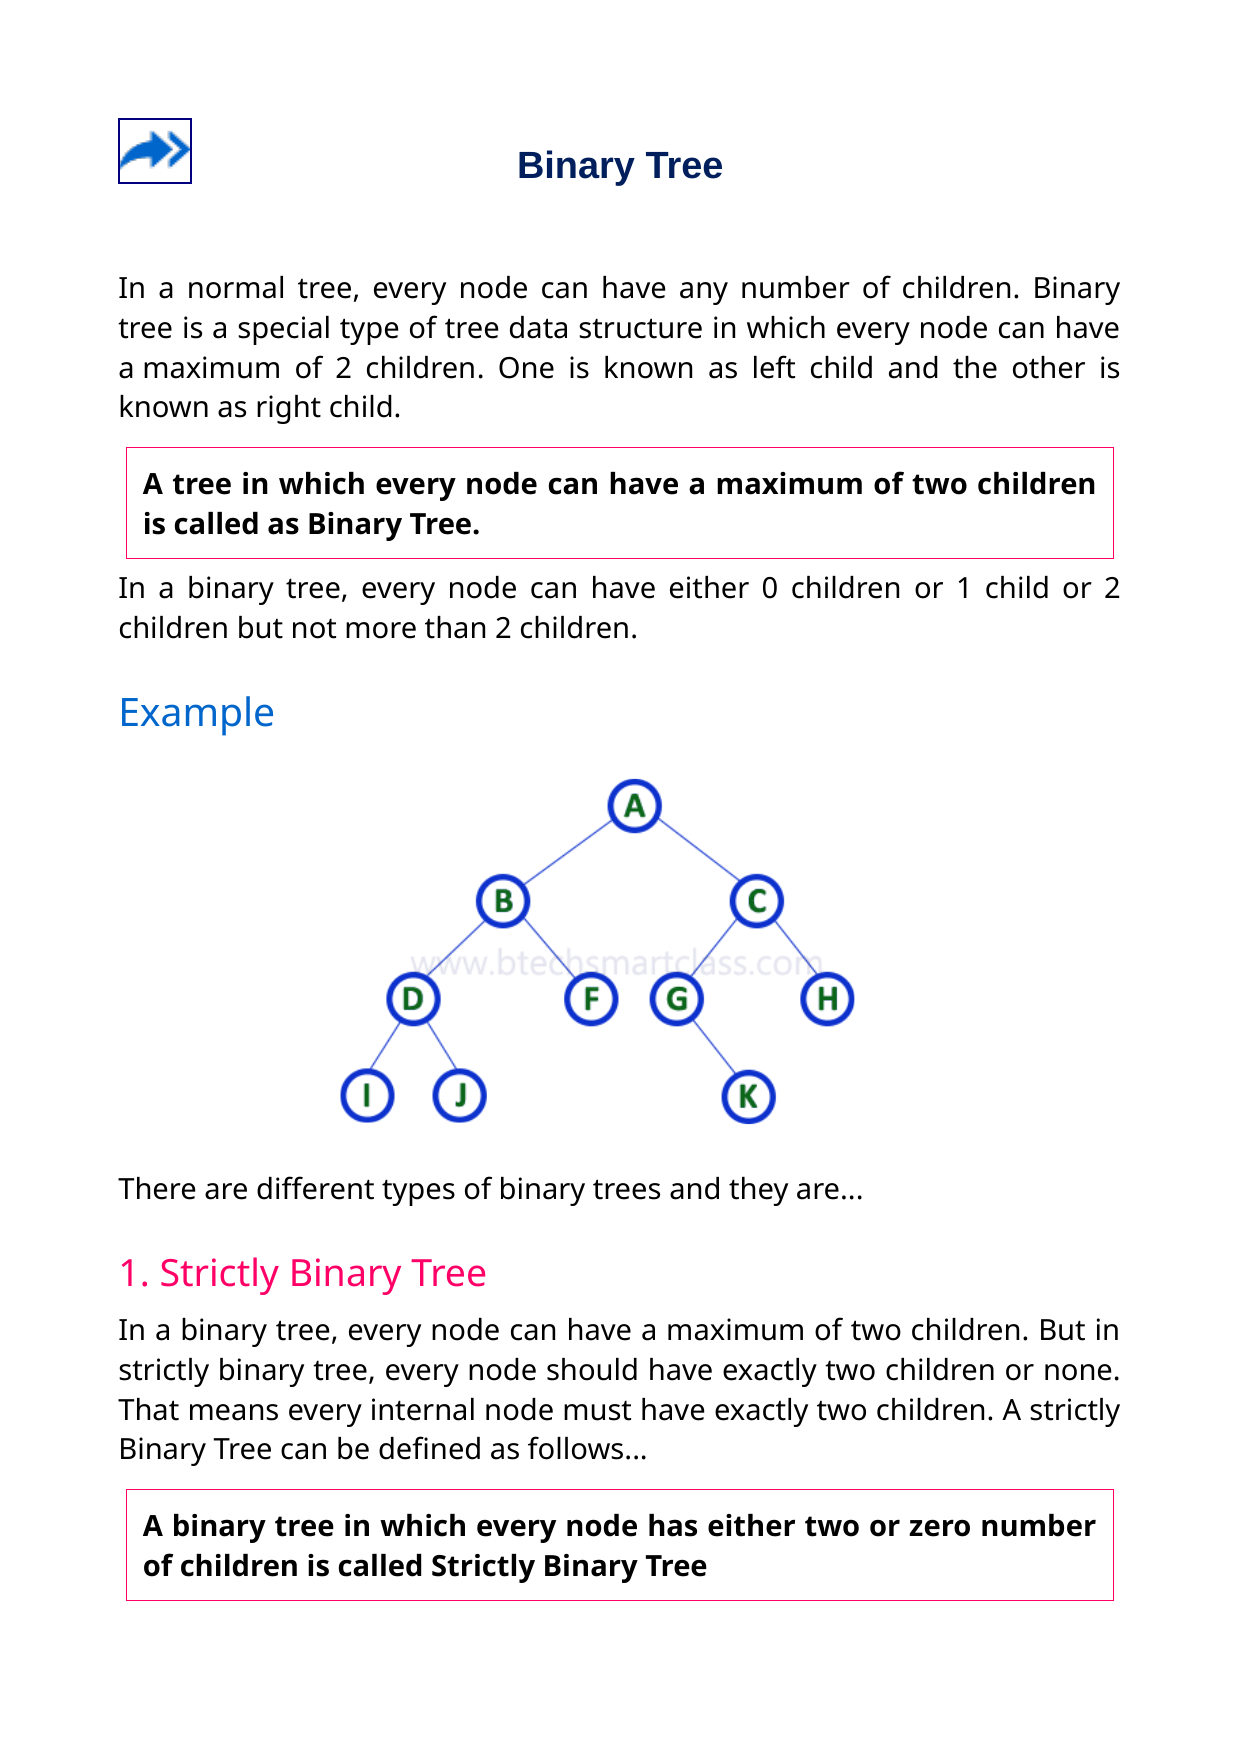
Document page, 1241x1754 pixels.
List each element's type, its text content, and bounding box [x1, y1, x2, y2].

text A binary tree in which every node has either two or zero number of children is called Strictly Binary Tree [127, 1490, 1113, 1600]
picture [146, 750, 1095, 1157]
text In a binary tree, every node can have a maximum of two children. But in strictly binary tree, every node should have exactly two children or none. That means every internal node must have exactly two children. A strictly Binary Tree can be defined as follows... [118, 1309, 1122, 1468]
subtitle Example [118, 684, 1122, 737]
text A tree in which every node can have a maximum of two children is called as Binary Tree. [127, 448, 1113, 558]
text In a normal tree, every node can have any number of children. Binary tree is a special type of tree data structure in which every node can have a maximum of 2 children. One is known as left child and the other is known as right child. [118, 228, 1122, 426]
text In a binary tree, every node can have either 0 children or 1 child or 2 children but not more than 2 children. [118, 567, 1122, 647]
text There are different types of binary trees and they are... [118, 1169, 1122, 1208]
subtitle Binary Tree [0, 143, 1240, 187]
subtitle 1. Strictly Binary Tree [118, 1246, 1122, 1297]
picture [120, 120, 190, 182]
